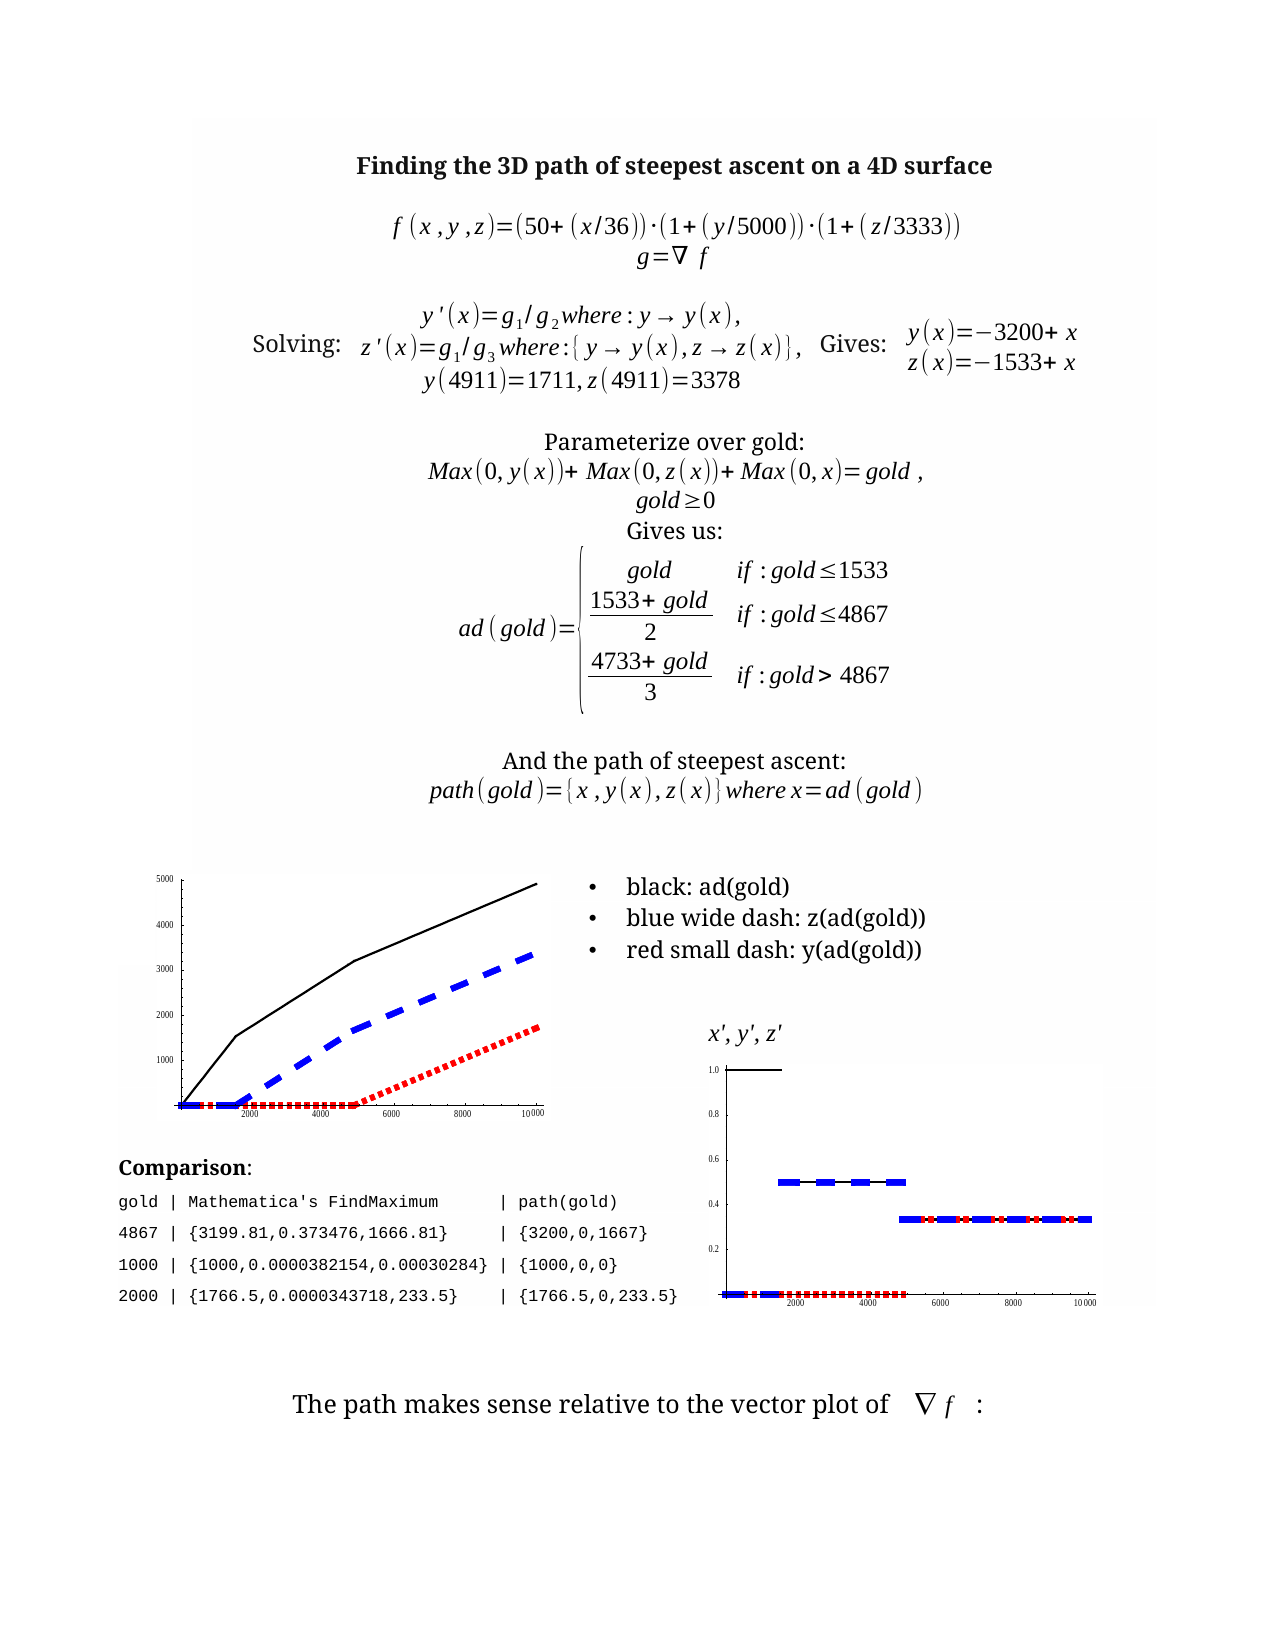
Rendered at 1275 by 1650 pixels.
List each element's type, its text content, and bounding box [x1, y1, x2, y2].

text Gives us: [192, 515, 1157, 546]
text Solving:Gives: [192, 301, 1157, 426]
text Parameterize over gold: [192, 426, 1157, 457]
list red small dash: y(ad(gold)) [551, 933, 1157, 965]
text [1103, 1244, 1157, 1275]
text [1103, 1275, 1157, 1306]
text [1104, 1212, 1157, 1244]
text The path makes sense relative to the vector plot of : [118, 1387, 1157, 1421]
text [1104, 1181, 1157, 1212]
text gold | Mathematica's FindMaximum | path(gold) [118, 1181, 708, 1212]
text 4867 | {3199.81,0.373476,1666.81} | {3200,0,1667} [118, 1212, 708, 1244]
list blue wide dash: z(ad(gold)) [551, 902, 1157, 933]
text Comparison: [118, 1150, 708, 1181]
text Finding the 3D path of steepest ascent on a 4D surface [192, 118, 1157, 181]
text [1104, 1150, 1157, 1181]
text And the path of steepest ascent: [192, 546, 1157, 807]
text x', y', z' [708, 1018, 1104, 1047]
text 1000 | {1000,0.0000382154,0.00030284} | {1000,0,0} [118, 1244, 709, 1275]
text 2000 | {1766.5,0.0000343718,233.5} | {1766.5,0,233.5} [118, 1275, 709, 1306]
list black: ad(gold) [154, 870, 1157, 902]
